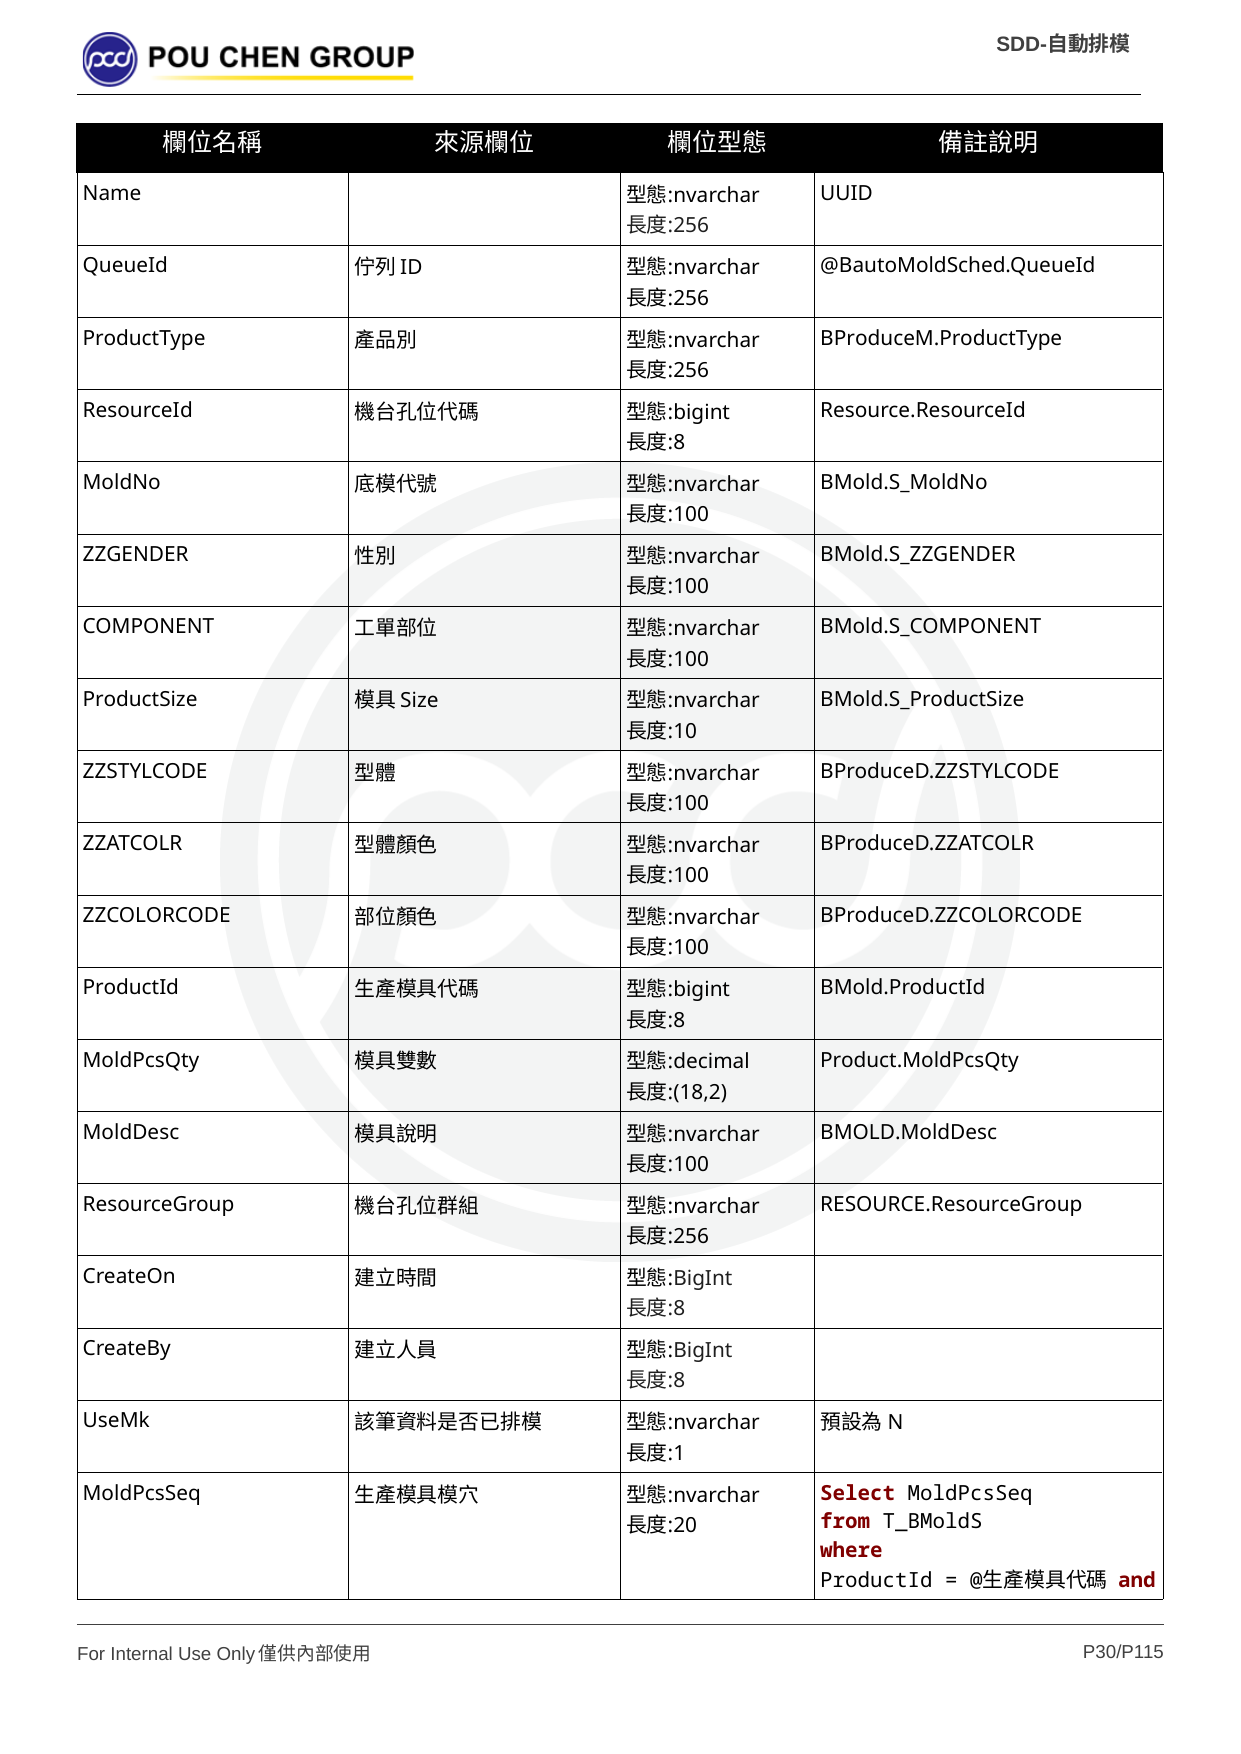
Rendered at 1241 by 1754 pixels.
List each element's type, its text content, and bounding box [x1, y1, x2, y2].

table_cell [815, 1328, 1163, 1400]
table_cell Name [78, 173, 348, 245]
table_cell 型態:nvarchar 長度:256 [621, 318, 814, 389]
table_cell 產品別 [349, 318, 620, 389]
table_cell 型態:nvarchar 長度:100 [621, 896, 814, 967]
picture [82, 32, 414, 87]
table_cell MoldPcsSeq [78, 1473, 348, 1599]
table_cell BProduceD.ZZATCOLR [815, 822, 1163, 894]
table_cell Resource.ResourceId [815, 389, 1163, 461]
table_cell 型態:bigint 長度:8 [621, 968, 814, 1039]
table_cell [815, 1255, 1163, 1328]
table_cell 模具說明 [349, 1112, 620, 1183]
table_cell 性別 [349, 535, 620, 606]
table_cell Product.MoldPcsQty [815, 1039, 1163, 1111]
table_cell 型態:nvarchar 長度:1 [621, 1401, 814, 1472]
table_cell RESOURCE.ResourceGroup [815, 1183, 1163, 1255]
table_cell 型態:decimal 長度:(18,2) [621, 1040, 814, 1111]
table_cell ZZCOLORCODE [78, 896, 348, 967]
table_cell 建立人員 [349, 1329, 620, 1400]
table_cell 型態:nvarchar 長度:100 [621, 823, 814, 894]
table_cell 生產模具模穴 [349, 1473, 620, 1599]
table_cell CreateOn [78, 1256, 348, 1328]
table_cell ResourceGroup [78, 1184, 348, 1255]
table_cell 生產模具代碼 [349, 968, 620, 1039]
table_cell 型態:nvarchar 長度:20 [621, 1473, 814, 1599]
table_cell 型態:nvarchar 長度:256 [621, 1184, 814, 1255]
table_cell ZZATCOLR [78, 823, 348, 894]
table_cell 該筆資料是否已排模 [349, 1401, 620, 1472]
table_cell 機台孔位群組 [349, 1184, 620, 1255]
table_cell UseMk [78, 1401, 348, 1472]
table_header 來源欄位 [349, 123, 620, 172]
table_cell [349, 173, 620, 245]
table_cell ProductId [78, 968, 348, 1039]
table_cell MoldPcsQty [78, 1040, 348, 1111]
table_cell BProduceM.ProductType [815, 317, 1163, 389]
table_cell 型態:nvarchar 長度:100 [621, 607, 814, 678]
table_cell 工單部位 [349, 607, 620, 678]
table_cell @BautoMoldSched.QueueId [815, 245, 1163, 317]
table_cell ResourceId [78, 390, 348, 461]
table_cell 部位顏色 [349, 896, 620, 967]
table_cell ProductSize [78, 679, 348, 750]
table_cell BMold.S_ProductSize [815, 678, 1163, 750]
table_cell 型態:BigInt 長度:8 [621, 1329, 814, 1400]
table_cell 型態:nvarchar 長度:100 [621, 751, 814, 822]
table_cell Select MoldPcsSeq from T_BMoldS where ProductId = @生產模具代碼 and [815, 1472, 1163, 1599]
table_cell MoldDesc [78, 1112, 348, 1183]
table_cell 預設為 N [815, 1400, 1163, 1472]
table_cell BProduceD.ZZSTYLCODE [815, 750, 1163, 822]
table_cell 型態:nvarchar 長度:256 [621, 246, 814, 317]
table_cell 型態:nvarchar 長度:256 [621, 173, 814, 245]
table_cell BMold.ProductId [815, 967, 1163, 1039]
table_cell 機台孔位代碼 [349, 390, 620, 461]
table_cell 模具Size [349, 679, 620, 750]
table_cell 模具雙數 [349, 1040, 620, 1111]
table_cell BMold.S_MoldNo [815, 461, 1163, 533]
table_cell 底模代號 [349, 462, 620, 533]
table_cell 型態:BigInt 長度:8 [621, 1256, 814, 1328]
table_cell BProduceD.ZZCOLORCODE [815, 895, 1163, 967]
table_cell 型態:bigint 長度:8 [621, 390, 814, 461]
table_cell COMPONENT [78, 607, 348, 678]
table_cell QueueId [78, 246, 348, 317]
table_cell 型態:nvarchar 長度:100 [621, 462, 814, 533]
table_cell BMold.S_COMPONENT [815, 606, 1163, 678]
table_cell ZZGENDER [78, 535, 348, 606]
table_header 欄位名稱 [77, 123, 348, 172]
table_cell ZZSTYLCODE [78, 751, 348, 822]
table_cell 型體 [349, 751, 620, 822]
table_cell 型體顏色 [349, 823, 620, 894]
table_cell 型態:nvarchar 長度:100 [621, 1112, 814, 1183]
table_cell BMOLD.MoldDesc [815, 1111, 1163, 1183]
table_cell MoldNo [78, 462, 348, 533]
table_cell 佇列ID [349, 246, 620, 317]
table_cell 建立時間 [349, 1256, 620, 1328]
table_cell ProductType [78, 318, 348, 389]
table_cell 型態:nvarchar 長度:10 [621, 679, 814, 750]
table_cell UUID [815, 173, 1163, 245]
table_cell CreateBy [78, 1329, 348, 1400]
table_cell 型態:nvarchar 長度:100 [621, 535, 814, 606]
table_header 備註說明 [815, 123, 1162, 172]
table_cell BMold.S_ZZGENDER [815, 534, 1163, 606]
table_header 欄位型態 [621, 123, 814, 172]
